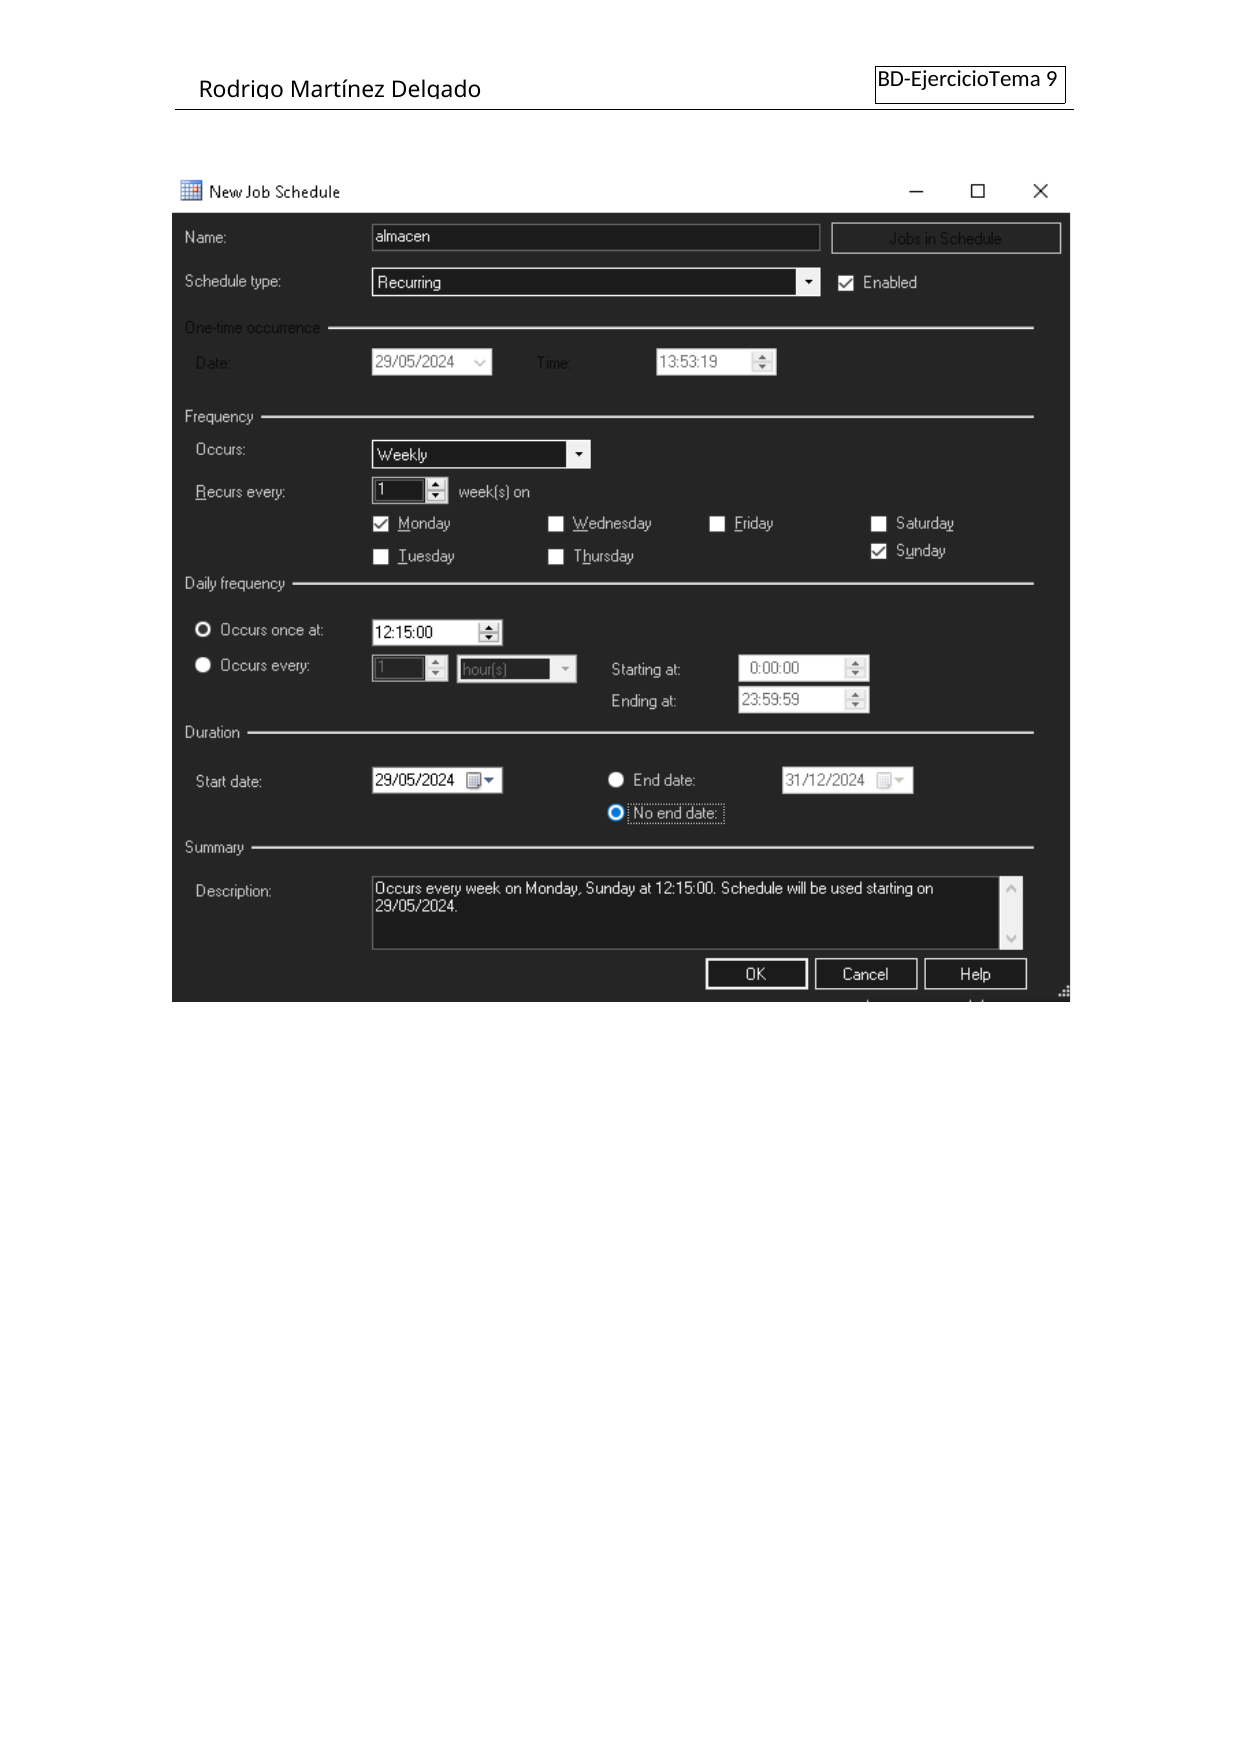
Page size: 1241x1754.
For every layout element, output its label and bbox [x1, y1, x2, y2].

picture [172, 172, 1071, 1002]
